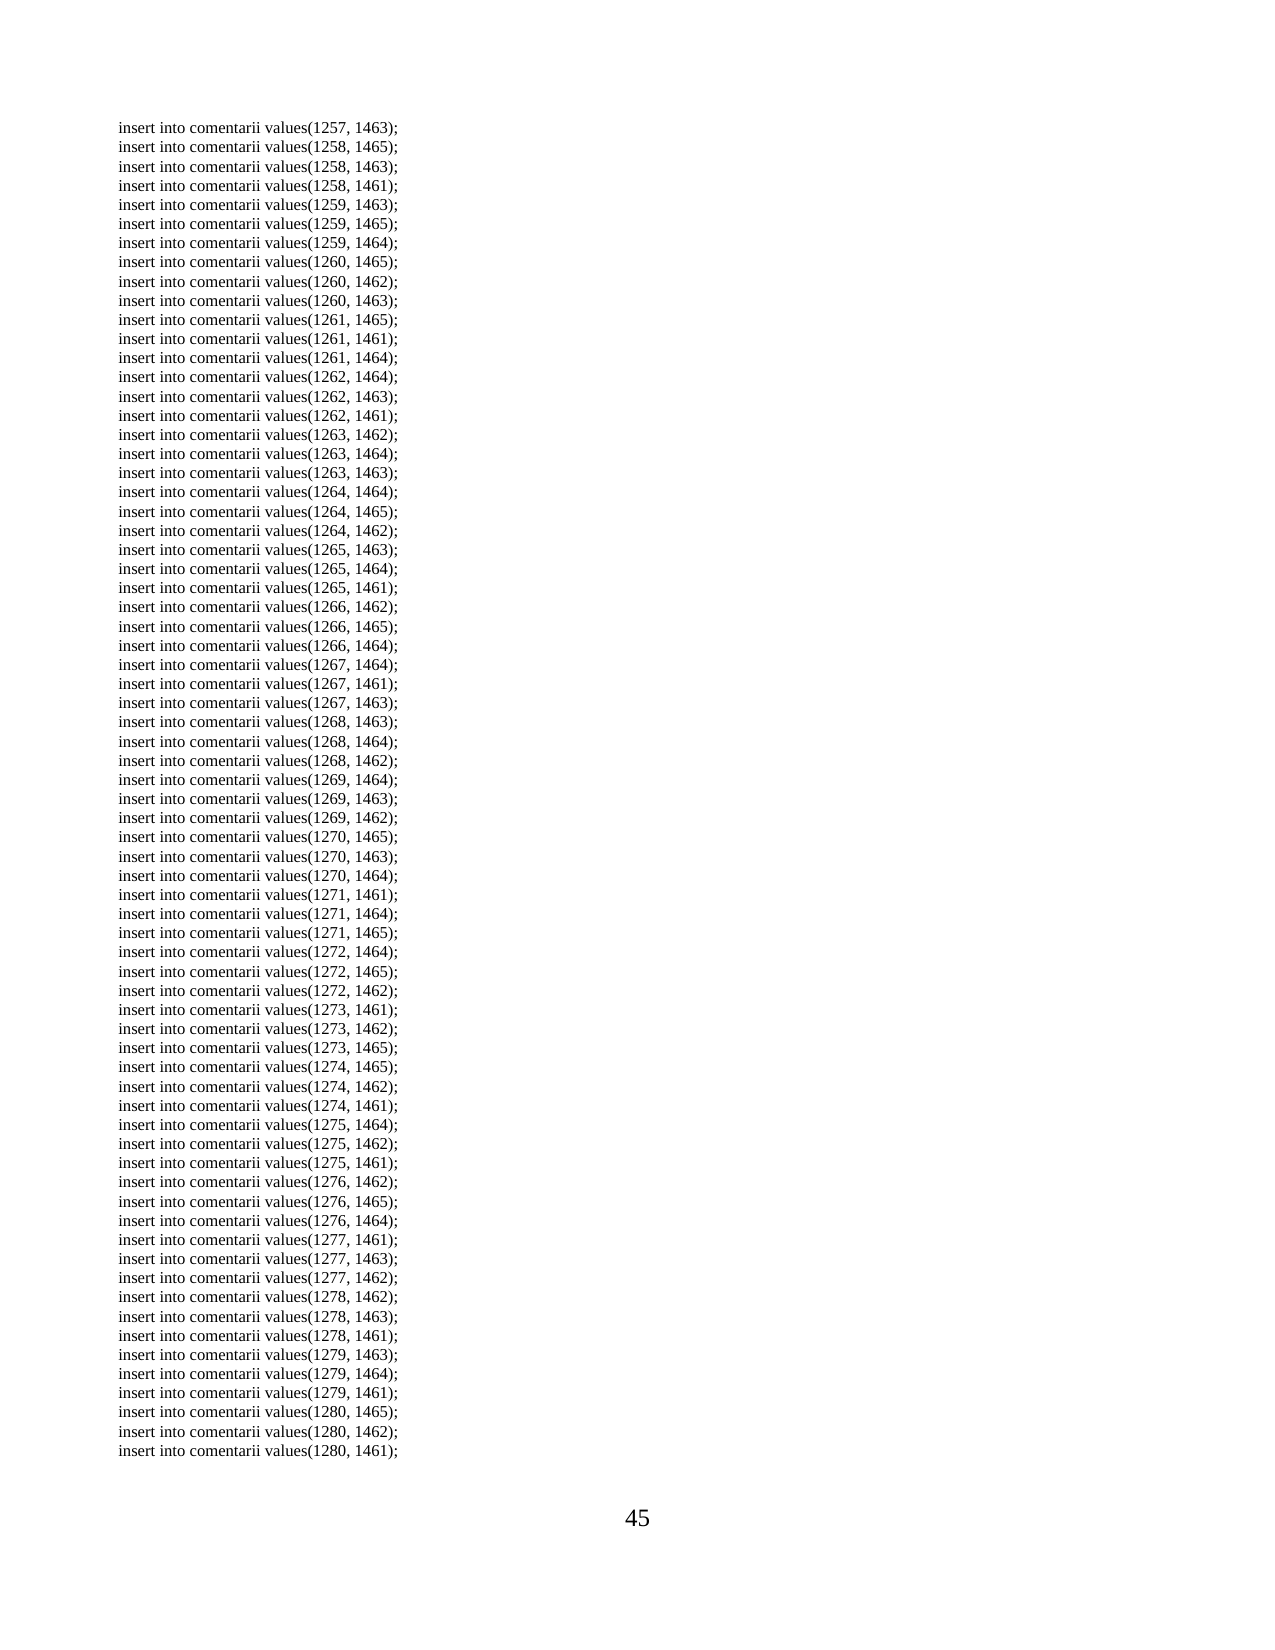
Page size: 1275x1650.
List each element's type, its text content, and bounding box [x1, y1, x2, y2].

text insert into comentarii values(1265, 1461); [118, 578, 1157, 597]
text insert into comentarii values(1268, 1463); [118, 712, 1157, 731]
text insert into comentarii values(1262, 1464); [118, 367, 1157, 386]
text insert into comentarii values(1276, 1465); [118, 1191, 1157, 1211]
text insert into comentarii values(1260, 1463); [118, 291, 1157, 310]
text insert into comentarii values(1278, 1461); [118, 1326, 1157, 1345]
text insert into comentarii values(1277, 1463); [118, 1249, 1157, 1268]
text insert into comentarii values(1271, 1465); [118, 923, 1157, 942]
text insert into comentarii values(1275, 1462); [118, 1134, 1157, 1153]
text insert into comentarii values(1274, 1461); [118, 1096, 1157, 1115]
text insert into comentarii values(1265, 1463); [118, 540, 1157, 559]
text insert into comentarii values(1277, 1462); [118, 1268, 1157, 1287]
text insert into comentarii values(1278, 1463); [118, 1306, 1157, 1326]
text insert into comentarii values(1269, 1464); [118, 770, 1157, 789]
text insert into comentarii values(1275, 1461); [118, 1153, 1157, 1172]
text insert into comentarii values(1259, 1465); [118, 214, 1157, 233]
text insert into comentarii values(1260, 1462); [118, 271, 1157, 291]
text insert into comentarii values(1269, 1462); [118, 808, 1157, 827]
text insert into comentarii values(1270, 1463); [118, 846, 1157, 866]
text insert into comentarii values(1276, 1462); [118, 1172, 1157, 1191]
text insert into comentarii values(1274, 1465); [118, 1057, 1157, 1076]
text insert into comentarii values(1258, 1461); [118, 176, 1157, 195]
text insert into comentarii values(1278, 1462); [118, 1287, 1157, 1306]
text insert into comentarii values(1273, 1462); [118, 1019, 1157, 1038]
text insert into comentarii values(1280, 1461); [118, 1441, 1157, 1460]
text insert into comentarii values(1259, 1464); [118, 233, 1157, 252]
text insert into comentarii values(1272, 1465); [118, 961, 1157, 981]
text insert into comentarii values(1263, 1464); [118, 444, 1157, 463]
text insert into comentarii values(1261, 1464); [118, 348, 1157, 367]
text insert into comentarii values(1263, 1463); [118, 463, 1157, 482]
text insert into comentarii values(1261, 1465); [118, 310, 1157, 329]
text insert into comentarii values(1261, 1461); [118, 329, 1157, 348]
text insert into comentarii values(1267, 1464); [118, 655, 1157, 674]
text insert into comentarii values(1279, 1464); [118, 1364, 1157, 1383]
text insert into comentarii values(1264, 1465); [118, 501, 1157, 521]
text insert into comentarii values(1275, 1464); [118, 1115, 1157, 1134]
text insert into comentarii values(1257, 1463); [118, 118, 1157, 137]
text insert into comentarii values(1262, 1463); [118, 386, 1157, 406]
text insert into comentarii values(1262, 1461); [118, 406, 1157, 425]
text insert into comentarii values(1259, 1463); [118, 195, 1157, 214]
text insert into comentarii values(1277, 1461); [118, 1230, 1157, 1249]
text insert into comentarii values(1264, 1464); [118, 482, 1157, 501]
text insert into comentarii values(1268, 1462); [118, 751, 1157, 770]
text insert into comentarii values(1269, 1463); [118, 789, 1157, 808]
text insert into comentarii values(1264, 1462); [118, 521, 1157, 540]
text insert into comentarii values(1270, 1464); [118, 866, 1157, 885]
text insert into comentarii values(1258, 1463); [118, 156, 1157, 176]
text insert into comentarii values(1274, 1462); [118, 1076, 1157, 1096]
text insert into comentarii values(1273, 1461); [118, 1000, 1157, 1019]
text insert into comentarii values(1260, 1465); [118, 252, 1157, 271]
text insert into comentarii values(1266, 1462); [118, 597, 1157, 616]
text insert into comentarii values(1268, 1464); [118, 731, 1157, 751]
text insert into comentarii values(1271, 1464); [118, 904, 1157, 923]
text insert into comentarii values(1273, 1465); [118, 1038, 1157, 1057]
text insert into comentarii values(1279, 1461); [118, 1383, 1157, 1402]
text insert into comentarii values(1267, 1463); [118, 693, 1157, 712]
text insert into comentarii values(1258, 1465); [118, 137, 1157, 156]
text insert into comentarii values(1276, 1464); [118, 1211, 1157, 1230]
text insert into comentarii values(1263, 1462); [118, 425, 1157, 444]
text insert into comentarii values(1267, 1461); [118, 674, 1157, 693]
text insert into comentarii values(1271, 1461); [118, 885, 1157, 904]
text insert into comentarii values(1266, 1465); [118, 616, 1157, 636]
text insert into comentarii values(1272, 1462); [118, 981, 1157, 1000]
text insert into comentarii values(1265, 1464); [118, 559, 1157, 578]
text insert into comentarii values(1270, 1465); [118, 827, 1157, 846]
text insert into comentarii values(1272, 1464); [118, 942, 1157, 961]
text insert into comentarii values(1280, 1465); [118, 1402, 1157, 1421]
text insert into comentarii values(1280, 1462); [118, 1421, 1157, 1441]
text insert into comentarii values(1266, 1464); [118, 636, 1157, 655]
text insert into comentarii values(1279, 1463); [118, 1345, 1157, 1364]
